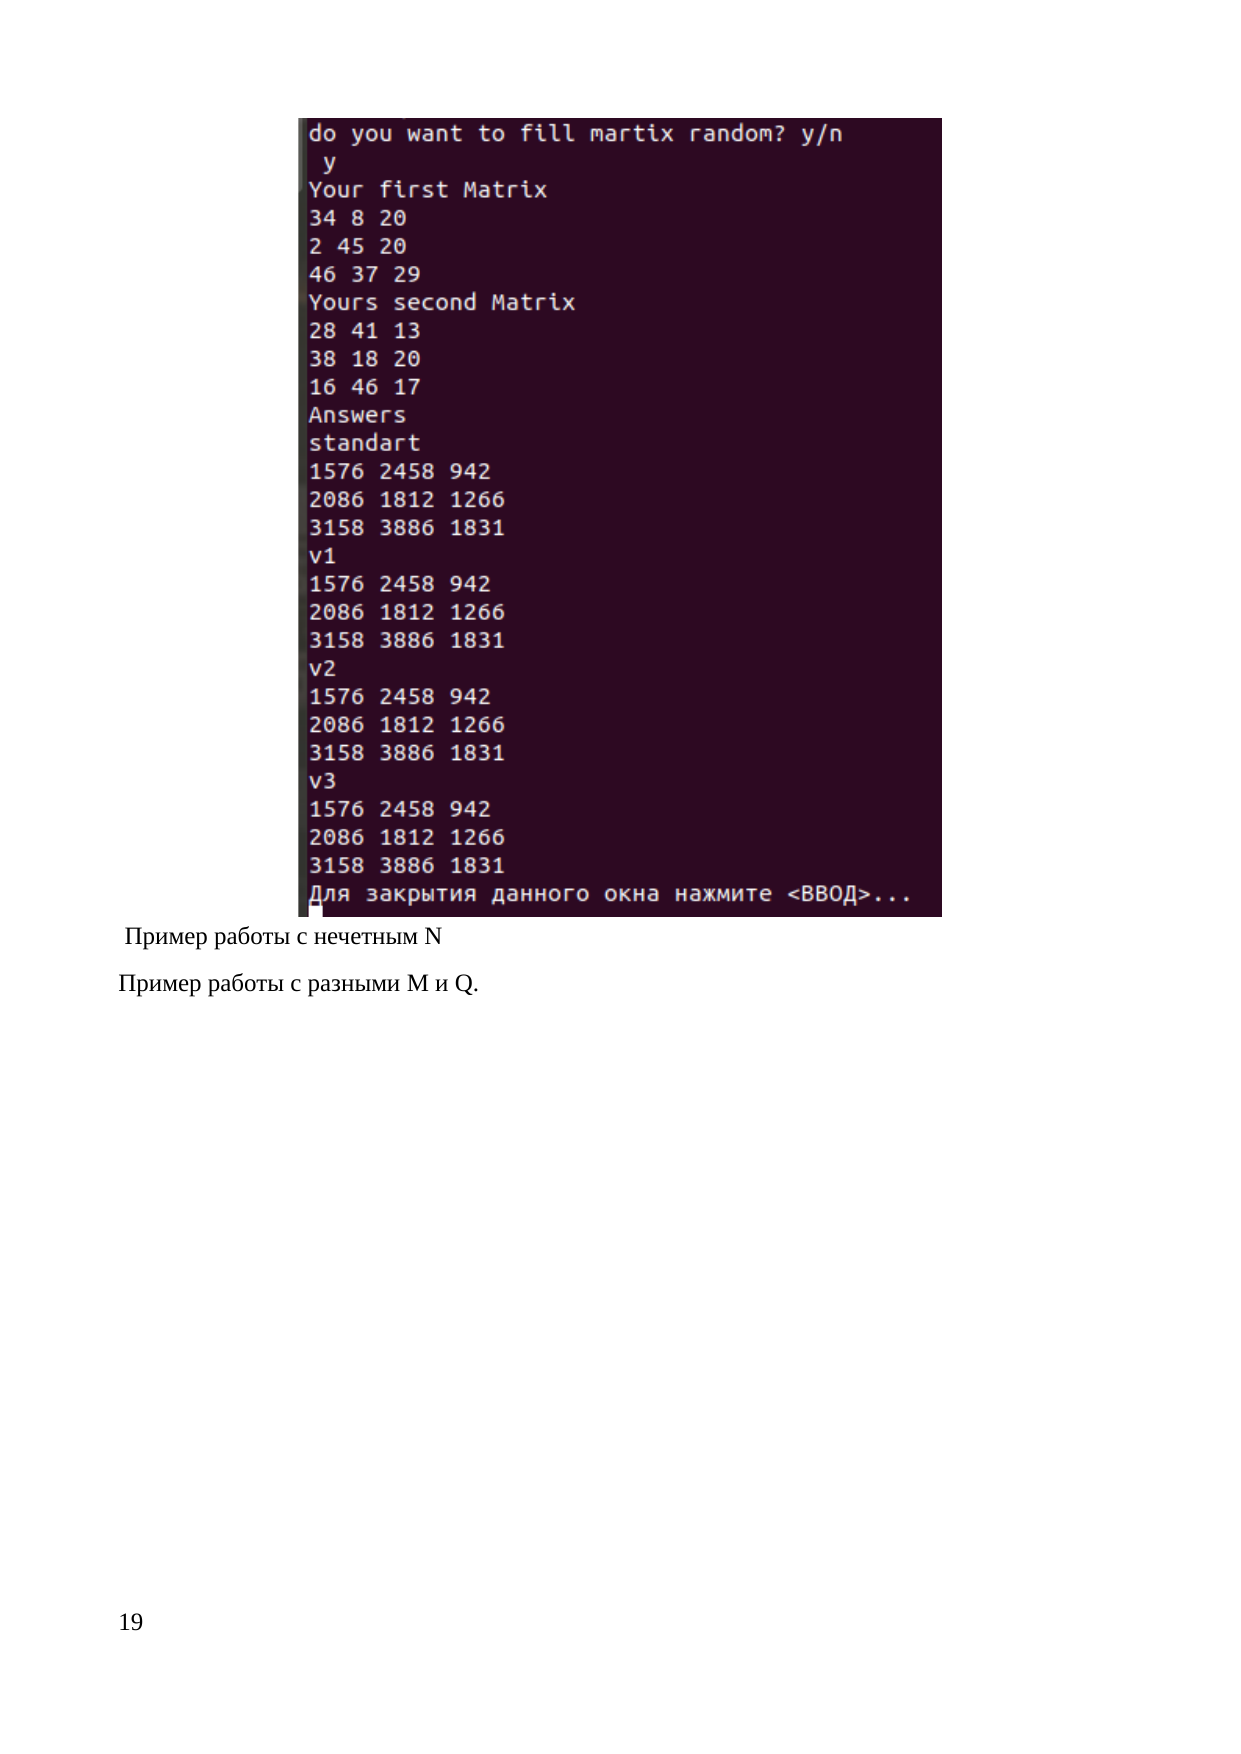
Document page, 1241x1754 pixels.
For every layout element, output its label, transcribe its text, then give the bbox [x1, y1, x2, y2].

picture [298, 118, 942, 917]
list Пример работы с разными M и Q. [118, 968, 1122, 997]
list Пример работы с нечетным N [118, 118, 1122, 949]
